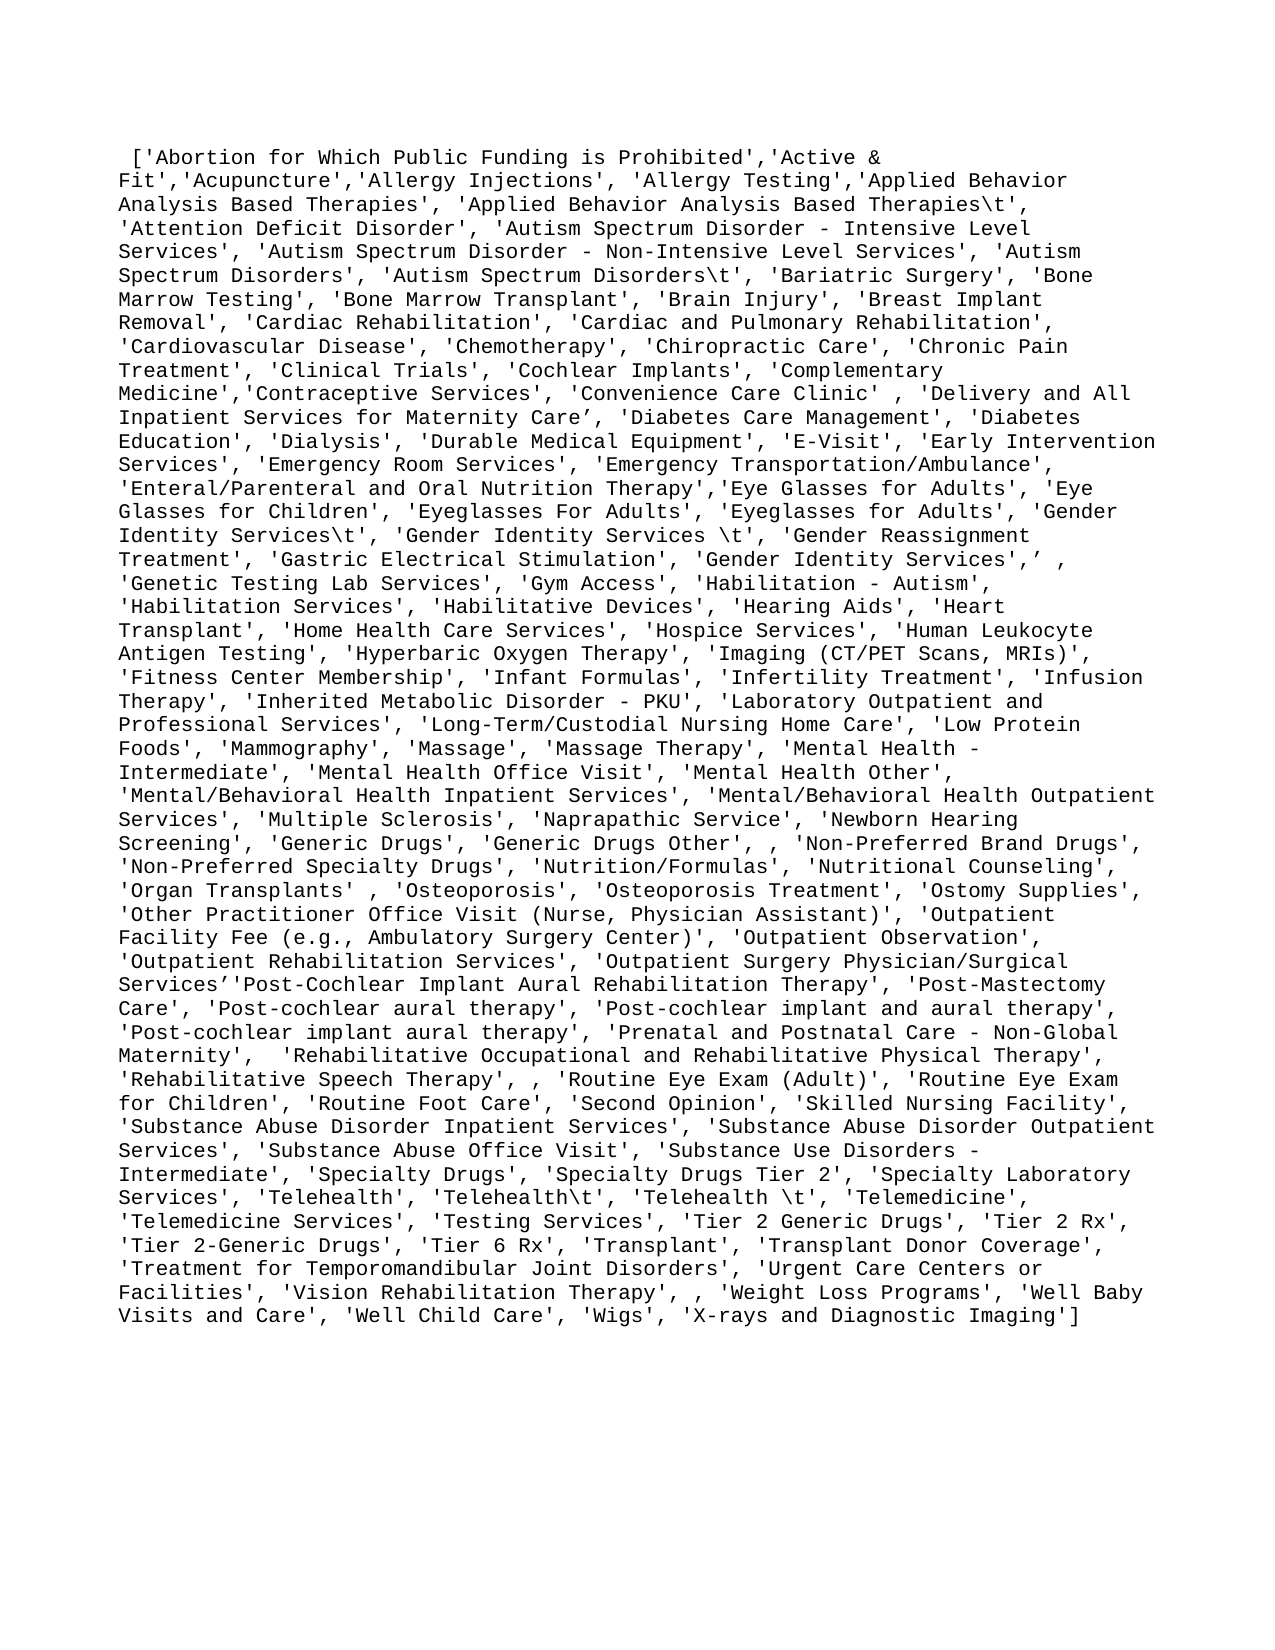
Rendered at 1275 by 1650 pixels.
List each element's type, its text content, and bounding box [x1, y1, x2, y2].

text ['Abortion for Which Public Funding is Prohibited','Active & Fit','Acupuncture','Allergy Injections', 'Allergy Testing','Applied Behavior Analysis Based Therapies', 'Applied Behavior Analysis Based Therapies\t', 'Attention Deficit Disorder', 'Autism Spectrum Disorder - Intensive Level Services', 'Autism Spectrum Disorder - Non-Intensive Level Services', 'Autism Spectrum Disorders', 'Autism Spectrum Disorders\t', 'Bariatric Surgery', 'Bone Marrow Testing', 'Bone Marrow Transplant', 'Brain Injury', 'Breast Implant Removal', 'Cardiac Rehabilitation', 'Cardiac and Pulmonary Rehabilitation', 'Cardiovascular Disease', 'Chemotherapy', 'Chiropractic Care', 'Chronic Pain Treatment', 'Clinical Trials', 'Cochlear Implants', 'Complementary Medicine','Contraceptive Services', 'Convenience Care Clinic' , 'Delivery and All Inpatient Services for Maternity Care’, 'Diabetes Care Management', 'Diabetes Education', 'Dialysis', 'Durable Medical Equipment', 'E-Visit', 'Early Intervention Services', 'Emergency Room Services', 'Emergency Transportation/Ambulance', 'Enteral/Parenteral and Oral Nutrition Therapy','Eye Glasses for Adults', 'Eye Glasses for Children', 'Eyeglasses For Adults', 'Eyeglasses for Adults', 'Gender Identity Services\t', 'Gender Identity Services \t', 'Gender Reassignment Treatment', 'Gastric Electrical Stimulation', 'Gender Identity Services',’ , 'Genetic Testing Lab Services', 'Gym Access', 'Habilitation - Autism', 'Habilitation Services', 'Habilitative Devices', 'Hearing Aids', 'Heart Transplant', 'Home Health Care Services', 'Hospice Services', 'Human Leukocyte Antigen Testing', 'Hyperbaric Oxygen Therapy', 'Imaging (CT/PET Scans, MRIs)', 'Fitness Center Membership', 'Infant Formulas', 'Infertility Treatment', 'Infusion Therapy', 'Inherited Metabolic Disorder - PKU', 'Laboratory Outpatient and Professional Services', 'Long-Term/Custodial Nursing Home Care', 'Low Protein Foods', 'Mammography', 'Massage', 'Massage Therapy', 'Mental Health - Intermediate', 'Mental Health Office Visit', 'Mental Health Other', 'Mental/Behavioral Health Inpatient Services', 'Mental/Behavioral Health Outpatient Services', 'Multiple Sclerosis', 'Naprapathic Service', 'Newborn Hearing Screening', 'Generic Drugs', 'Generic Drugs Other', , 'Non-Preferred Brand Drugs', 'Non-Preferred Specialty Drugs', 'Nutrition/Formulas', 'Nutritional Counseling', 'Organ Transplants' , 'Osteoporosis', 'Osteoporosis Treatment', 'Ostomy Supplies', 'Other Practitioner Office Visit (Nurse, Physician Assistant)', 'Outpatient Facility Fee (e.g., Ambulatory Surgery Center)', 'Outpatient Observation', 'Outpatient Rehabilitation Services', 'Outpatient Surgery Physician/Surgical Services’'Post-Cochlear Implant Aural Rehabilitation Therapy', 'Post-Mastectomy Care', 'Post-cochlear aural therapy', 'Post-cochlear implant and aural therapy', 'Post-cochlear implant aural therapy', 'Prenatal and Postnatal Care - Non-Global Maternity', 'Rehabilitative Occupational and Rehabilitative Physical Therapy', 'Rehabilitative Speech Therapy', , 'Routine Eye Exam (Adult)', 'Routine Eye Exam for Children', 'Routine Foot Care', 'Second Opinion', 'Skilled Nursing Facility', 'Substance Abuse Disorder Inpatient Services', 'Substance Abuse Disorder Outpatient Services', 'Substance Abuse Office Visit', 'Substance Use Disorders - Intermediate', 'Specialty Drugs', 'Specialty Drugs Tier 2', 'Specialty Laboratory Services', 'Telehealth', 'Telehealth\t', 'Telehealth \t', 'Telemedicine', 'Telemedicine Services', 'Testing Services', 'Tier 2 Generic Drugs', 'Tier 2 Rx', 'Tier 2-Generic Drugs', 'Tier 6 Rx', 'Transplant', 'Transplant Donor Coverage', 'Treatment for Temporomandibular Joint Disorders', 'Urgent Care Centers or Facilities', 'Vision Rehabilitation Therapy', , 'Weight Loss Programs', 'Well Baby Visits and Care', 'Well Child Care', 'Wigs', 'X-rays and Diagnostic Imaging'] [118, 147, 1157, 1329]
